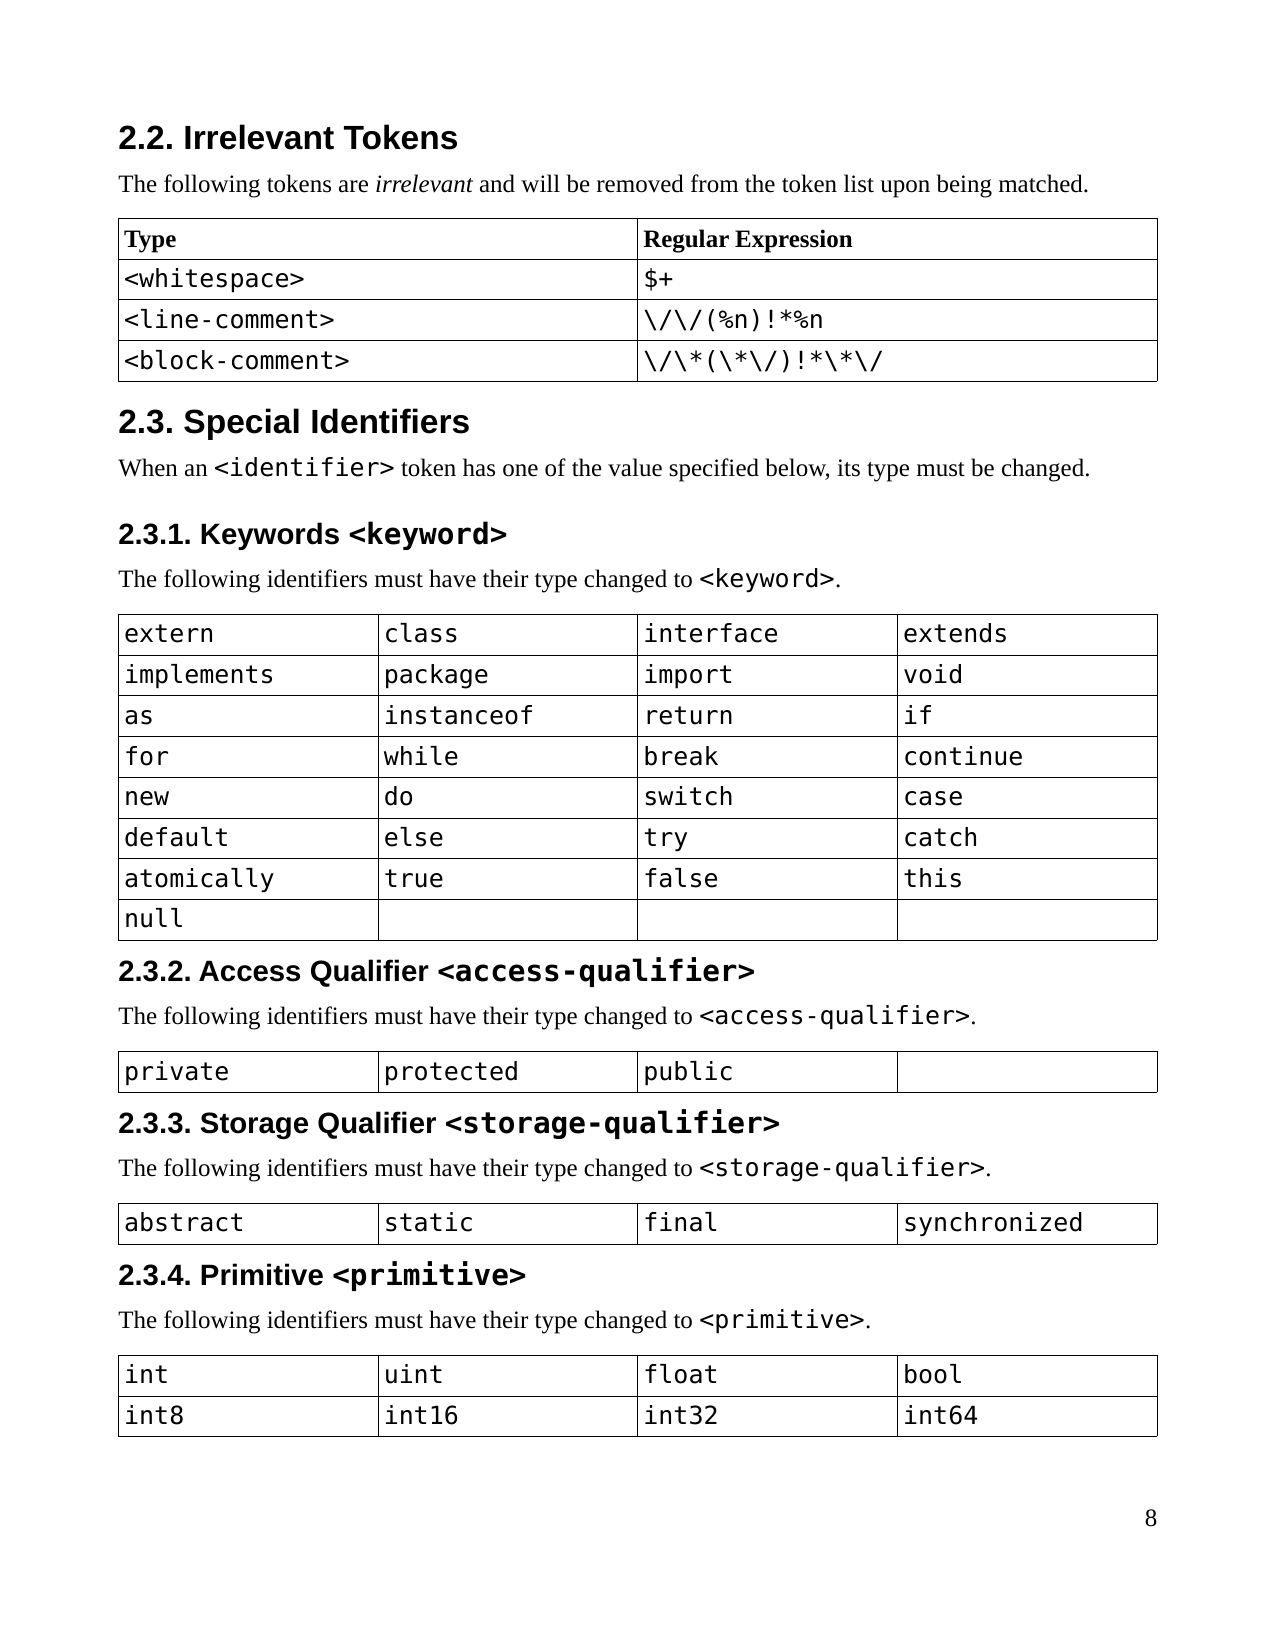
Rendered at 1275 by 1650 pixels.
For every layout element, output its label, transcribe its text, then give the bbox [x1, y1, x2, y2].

table_cell [379, 900, 637, 939]
table_cell switch [638, 778, 897, 817]
table_header synchronized [898, 1204, 1157, 1243]
table_header class [379, 615, 637, 654]
table_header Regular Expression [638, 219, 1157, 259]
table_cell int64 [898, 1397, 1157, 1436]
table_header final [638, 1204, 897, 1243]
table_header abstract [119, 1204, 378, 1243]
text The following identifiers must have their type changed to <primitive>. [118, 1305, 1157, 1334]
text The following identifiers must have their type changed to <storage-qualifier>. [118, 1153, 1157, 1182]
table_cell as [119, 696, 378, 736]
table_header int [119, 1356, 378, 1396]
table_cell void [898, 656, 1157, 695]
table_header static [379, 1204, 637, 1243]
table_cell while [379, 737, 637, 777]
table_cell false [638, 859, 897, 899]
table_cell int32 [638, 1397, 897, 1436]
table_cell package [379, 656, 637, 695]
table_cell [898, 900, 1157, 939]
table_cell case [898, 778, 1157, 817]
table_cell int8 [119, 1397, 378, 1436]
table_cell import [638, 656, 897, 695]
table_cell continue [898, 737, 1157, 777]
table_cell true [379, 859, 637, 899]
table_cell atomically [119, 859, 378, 899]
table_cell if [898, 696, 1157, 736]
table_cell do [379, 778, 637, 817]
subtitle 2.3.4. Primitive <primitive> [118, 1258, 1157, 1293]
table_cell <line-comment> [119, 300, 637, 340]
table_cell \/\/(%n)!*%n [638, 300, 1157, 340]
table_cell break [638, 737, 897, 777]
table_cell null [119, 900, 378, 939]
table_header [898, 1052, 1157, 1092]
table_cell this [898, 859, 1157, 899]
table_header float [638, 1356, 897, 1396]
table_cell return [638, 696, 897, 736]
table_header public [638, 1052, 897, 1092]
subtitle 2.3.2. Access Qualifier <access-qualifier> [118, 954, 1157, 989]
table_cell try [638, 819, 897, 858]
table_cell implements [119, 656, 378, 695]
table_cell \/\*(\*\/)!*\*\/ [638, 341, 1157, 381]
text When an <identifier> token has one of the value specified below, its type must be changed. [118, 453, 1157, 482]
table_header bool [898, 1356, 1157, 1396]
table_cell instanceof [379, 696, 637, 736]
text The following identifiers must have their type changed to <access-qualifier>. [118, 1001, 1157, 1030]
table_header extern [119, 615, 378, 654]
subtitle 2.3.3. Storage Qualifier <storage-qualifier> [118, 1106, 1157, 1141]
table_cell for [119, 737, 378, 777]
text The following identifiers must have their type changed to <keyword>. [118, 564, 1157, 593]
table_cell [638, 900, 897, 939]
text The following tokens are irrelevant and will be removed from the token list upon being matched. [118, 169, 1157, 198]
table_header extends [898, 615, 1157, 654]
subtitle 2.3. Special Identifiers [118, 402, 1157, 440]
table_header private [119, 1052, 378, 1092]
table_cell <whitespace> [119, 260, 637, 299]
table_header protected [379, 1052, 637, 1092]
subtitle 2.2. Irrelevant Tokens [118, 118, 1157, 157]
table_cell else [379, 819, 637, 858]
table_cell catch [898, 819, 1157, 858]
table_cell int16 [379, 1397, 637, 1436]
subtitle 2.3.1. Keywords <keyword> [118, 517, 1157, 552]
table_header uint [379, 1356, 637, 1396]
table_header Type [119, 219, 637, 259]
table_cell <block-comment> [119, 341, 637, 381]
table_cell $+ [638, 260, 1157, 299]
table_cell new [119, 778, 378, 817]
table_header interface [638, 615, 897, 654]
table_cell default [119, 819, 378, 858]
